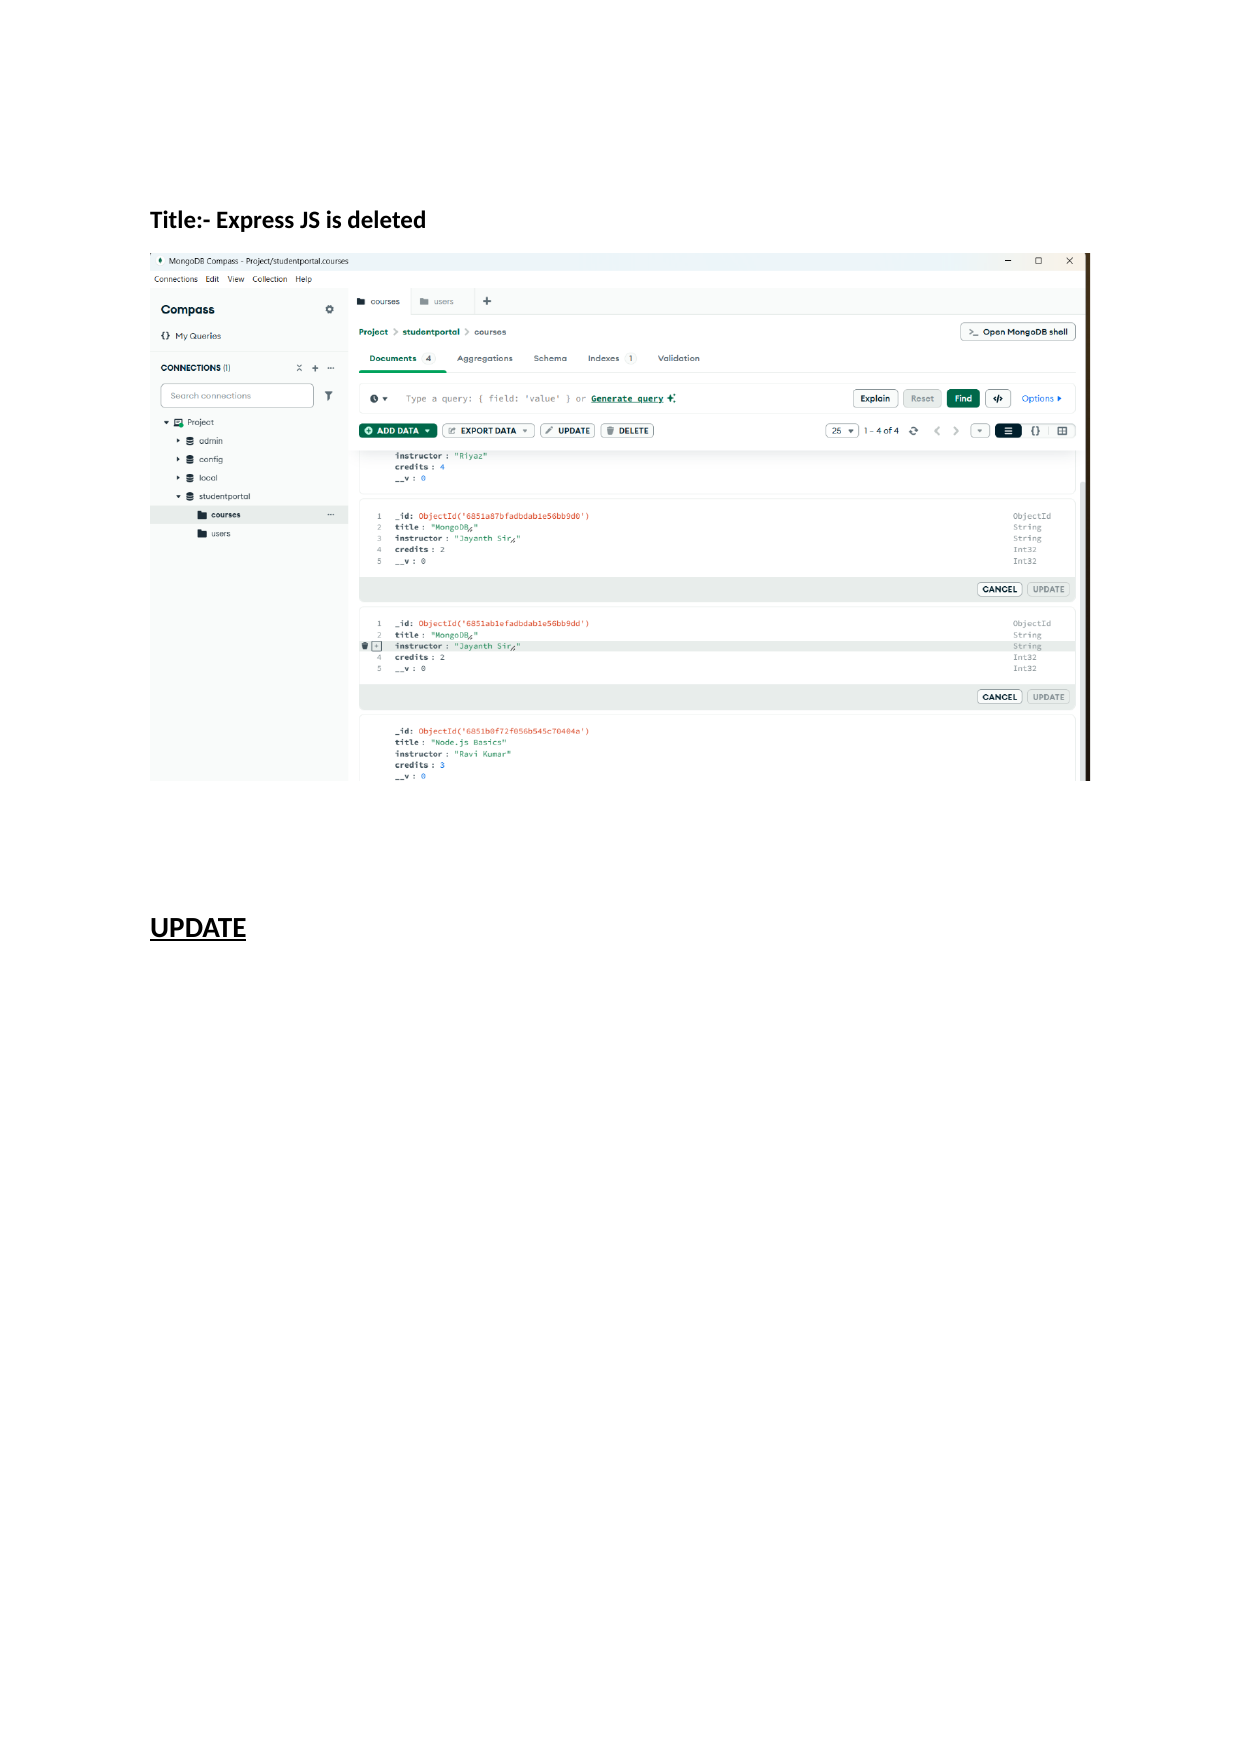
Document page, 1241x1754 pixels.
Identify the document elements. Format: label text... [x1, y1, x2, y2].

text UPDATE [150, 909, 1090, 944]
text Title:- Express JS is deleted [150, 205, 1090, 235]
